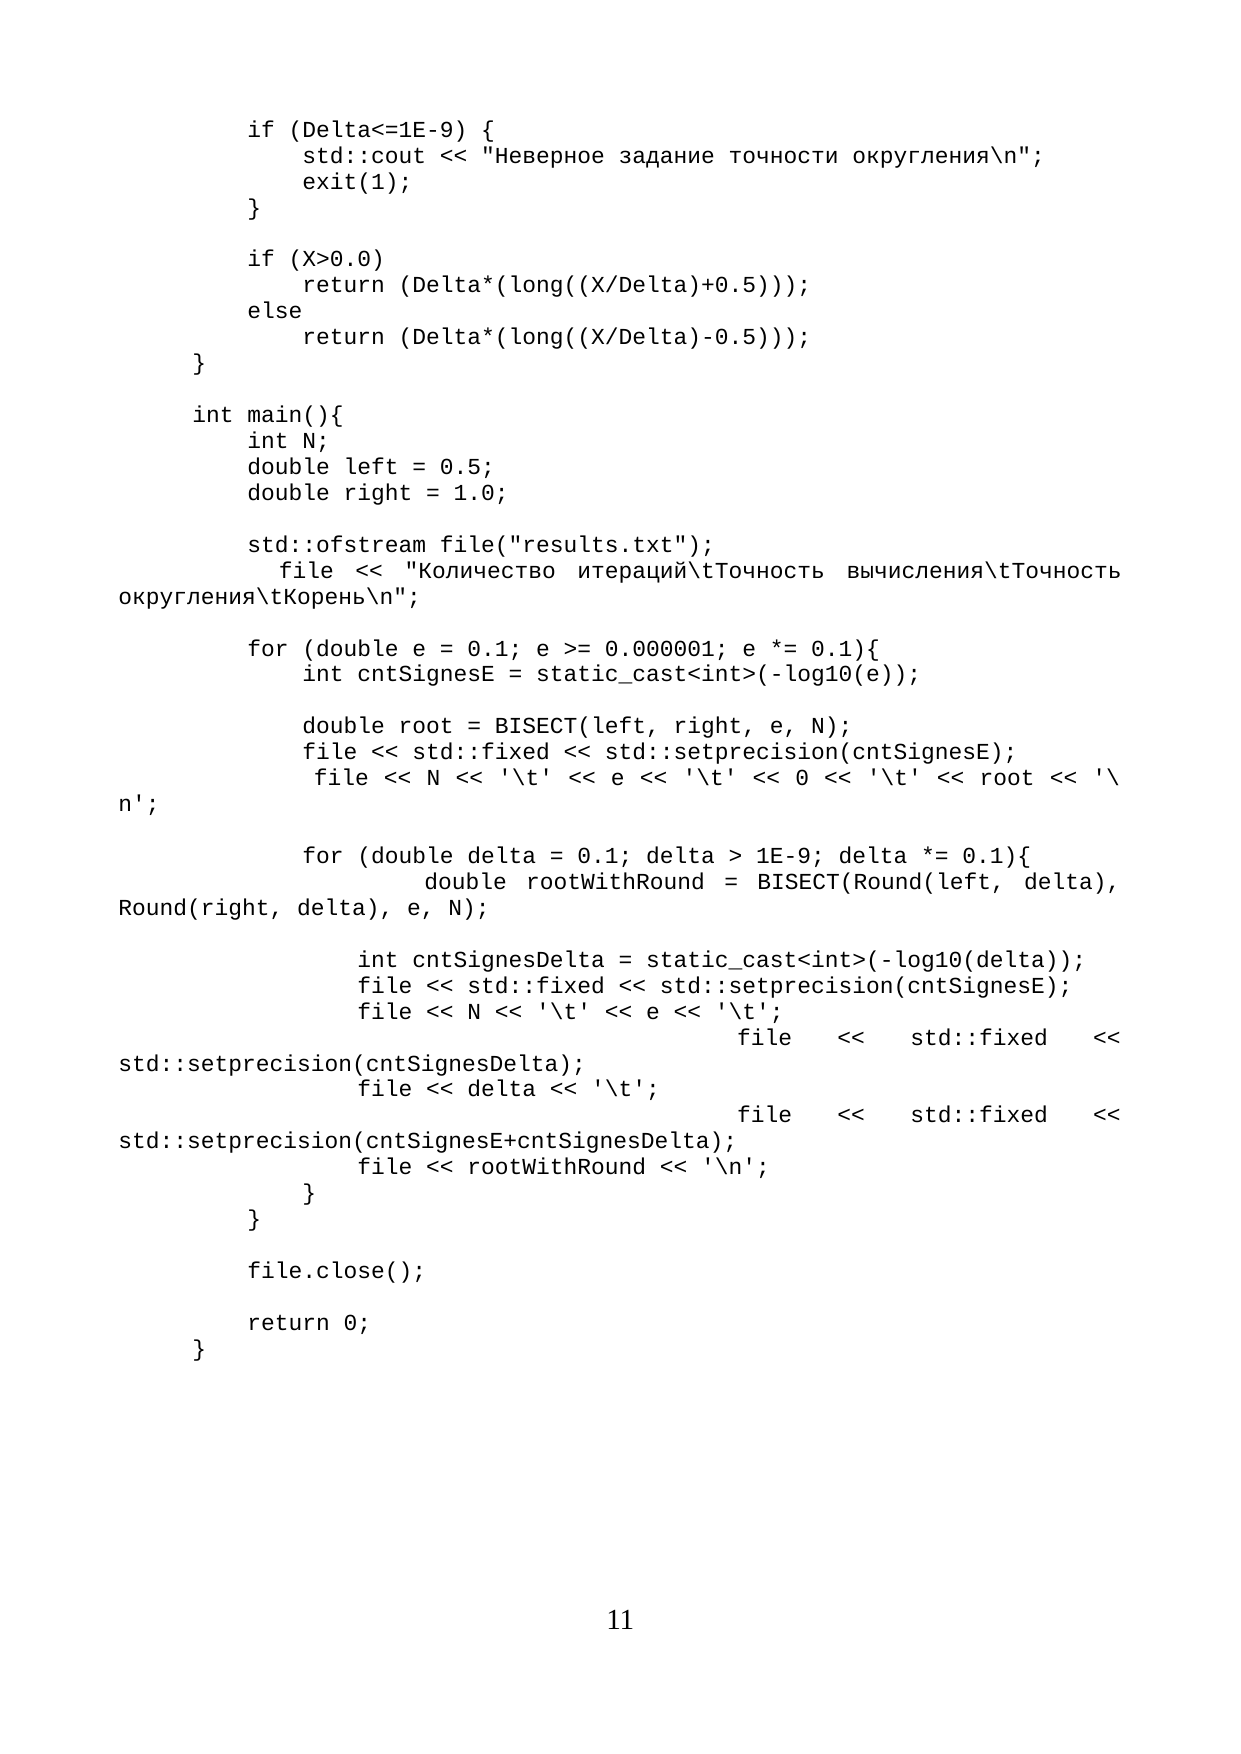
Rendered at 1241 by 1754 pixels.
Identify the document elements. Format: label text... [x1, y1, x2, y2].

text return 0; [118, 1311, 1122, 1337]
text file << rootWithRound << '\n'; [118, 1156, 1122, 1182]
text double root = BISECT(left, right, e, N); [118, 715, 1122, 741]
text exit(1); [118, 170, 1122, 196]
text file << std::fixed << std::setprecision(cntSignesE); [118, 741, 1122, 767]
text else [118, 300, 1122, 326]
text int main(){ [118, 403, 1122, 429]
text } [118, 352, 1122, 377]
text if (Delta<=1E-9) { [118, 118, 1122, 144]
text std::ofstream file("results.txt"); [118, 533, 1122, 559]
text double right = 1.0; [118, 481, 1122, 507]
text double left = 0.5; [118, 455, 1122, 481]
text int cntSignesDelta = static_cast<int>(-log10(delta)); [118, 948, 1122, 974]
text file << N << '\t' << e << '\t'; [118, 1000, 1122, 1026]
text return (Delta*(long((X/Delta)-0.5))); [118, 326, 1122, 352]
text file << "Количество итераций\tТочность вычисления\tТочность округления\tКорень\n"; [118, 559, 1122, 611]
text file << std::fixed << std::setprecision(cntSignesE); [118, 974, 1122, 1000]
text int N; [118, 429, 1122, 455]
text file << std::fixed << std::setprecision(cntSignesE+cntSignesDelta); [118, 1104, 1122, 1156]
text for (double delta = 0.1; delta > 1E-9; delta *= 0.1){ [118, 844, 1122, 870]
text int cntSignesE = static_cast<int>(-log10(e)); [118, 663, 1122, 689]
text } [118, 196, 1122, 222]
text file << N << '\t' << e << '\t' << 0 << '\t' << root << '\n'; [118, 767, 1122, 818]
text if (X>0.0) [118, 248, 1122, 274]
text } [118, 1337, 1122, 1363]
text std::cout << "Неверное задание точности округления\n"; [118, 144, 1122, 170]
text } [118, 1207, 1122, 1233]
text return (Delta*(long((X/Delta)+0.5))); [118, 274, 1122, 300]
text file << delta << '\t'; [118, 1078, 1122, 1104]
text double rootWithRound = BISECT(Round(left, delta), Round(right, delta), e, N); [118, 870, 1122, 922]
text } [118, 1182, 1122, 1207]
text for (double e = 0.1; e >= 0.000001; e *= 0.1){ [118, 637, 1122, 663]
text file << std::fixed << std::setprecision(cntSignesDelta); [118, 1026, 1122, 1078]
text file.close(); [118, 1259, 1122, 1285]
